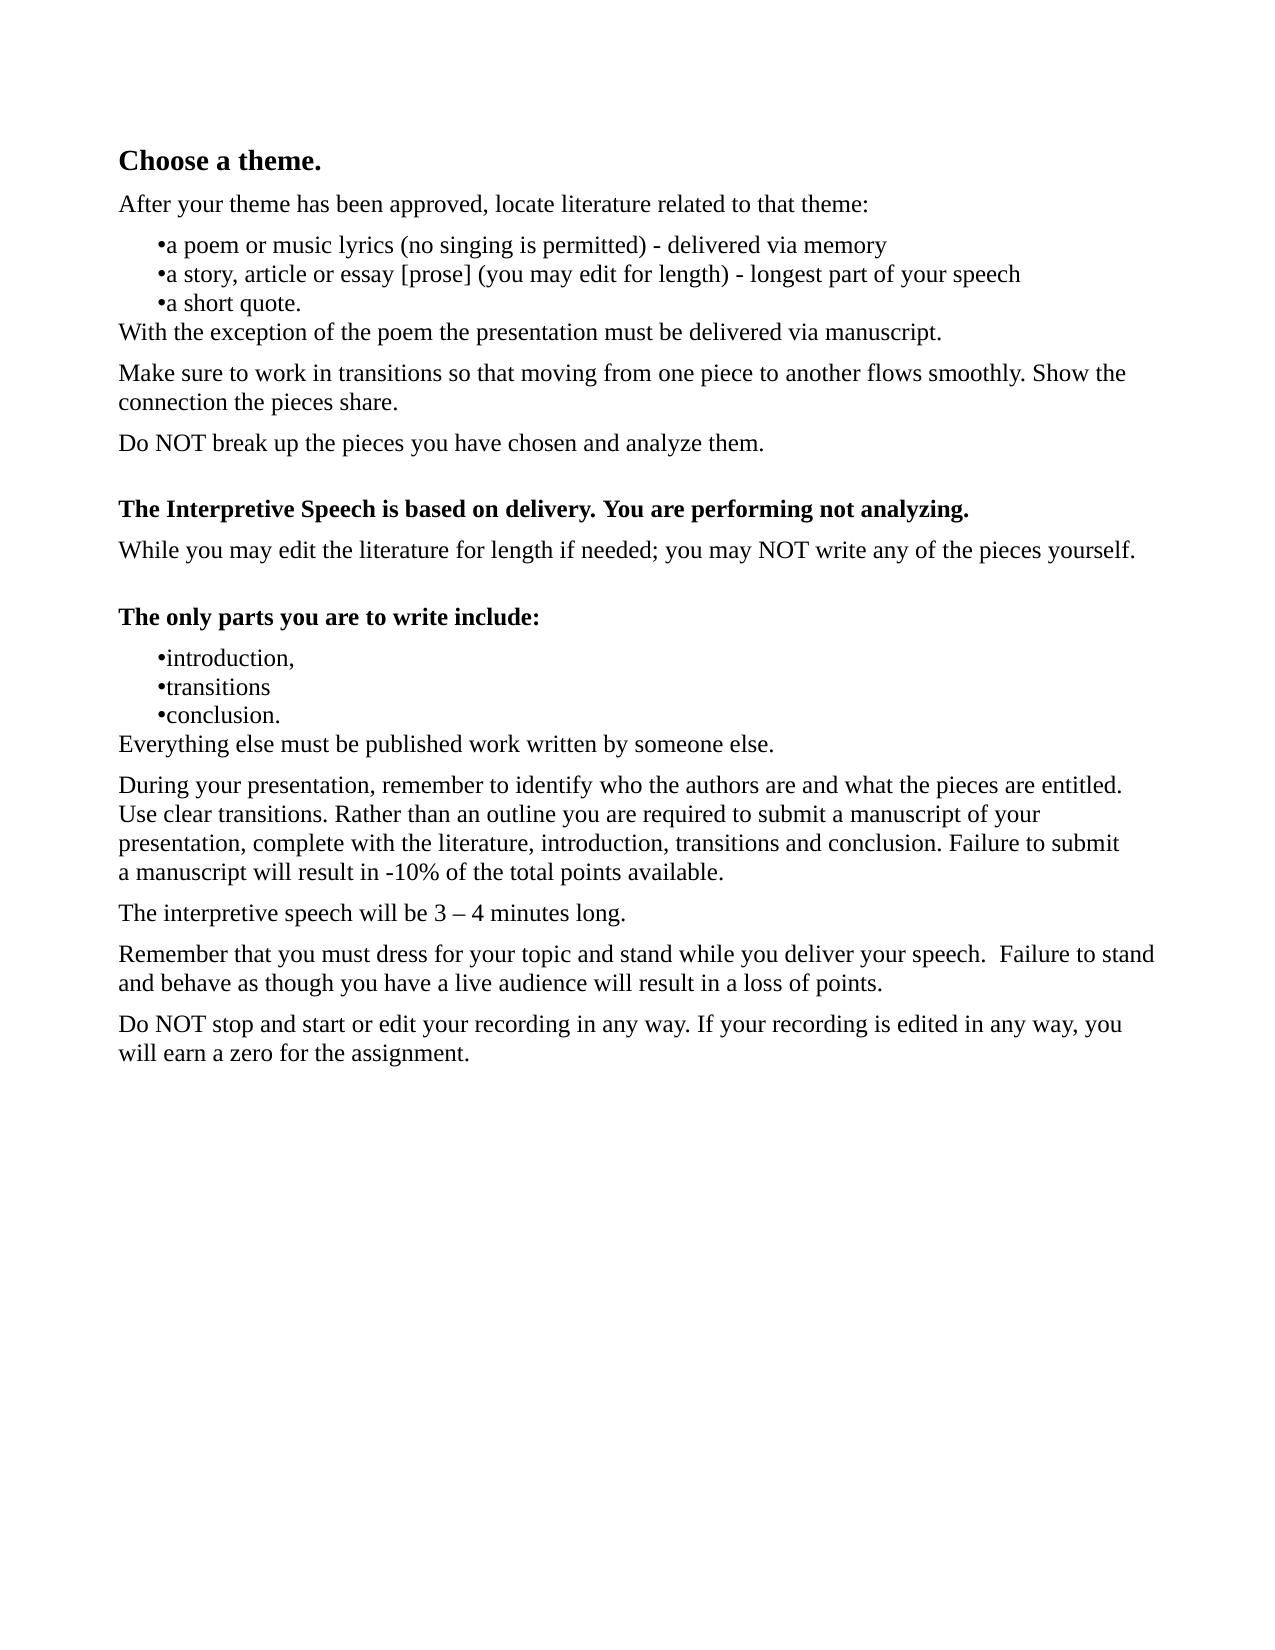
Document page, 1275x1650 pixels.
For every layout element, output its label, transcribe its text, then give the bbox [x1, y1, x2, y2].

text During your presentation, remember to identify who the authors are and what the pieces are entitled. Use clear transitions. Rather than an outline you are required to submit a manuscript of your presentation, complete with the literature, introduction, transitions and conclusion. Failure to submit a manuscript will result in -10% of the total points available. [118, 770, 1157, 885]
text Everything else must be published work written by someone else. [118, 729, 1157, 758]
text Make sure to work in transitions so that moving from one piece to another flows smoothly. Show the connection the pieces share. [118, 358, 1157, 415]
text Do NOT break up the pieces you have chosen and analyze them. [118, 428, 1157, 457]
list conclusion. [118, 700, 1157, 729]
list introduction, [118, 643, 1157, 672]
text After your theme has been approved, locate literature related to that theme: [118, 189, 1157, 218]
list transitions [118, 672, 1157, 700]
list a poem or music lyrics (no singing is permitted) - delivered via memory [118, 230, 1157, 259]
text Do NOT stop and start or edit your recording in any way. If your recording is edited in any way, you will earn a zero for the assignment. [118, 1009, 1157, 1067]
list a short quote. [118, 288, 1157, 317]
subtitle Choose a theme. [118, 143, 1157, 177]
text With the exception of the poem the presentation must be delivered via manuscript. [118, 317, 1157, 345]
subtitle The Interpretive Speech is based on delivery. You are performing not analyzing. [118, 494, 1157, 523]
list a story, article or essay [prose] (you may edit for length) - longest part of your speech [118, 259, 1157, 288]
text Remember that you must dress for your topic and stand while you deliver your speech. Failure to stand and behave as though you have a live audience will result in a loss of points. [118, 939, 1157, 997]
subtitle The only parts you are to write include: [118, 602, 1157, 630]
text While you may edit the literature for length if needed; you may NOT write any of the pieces yourself. [118, 535, 1157, 564]
text The interpretive speech will be 3 – 4 minutes long. [118, 898, 1157, 927]
